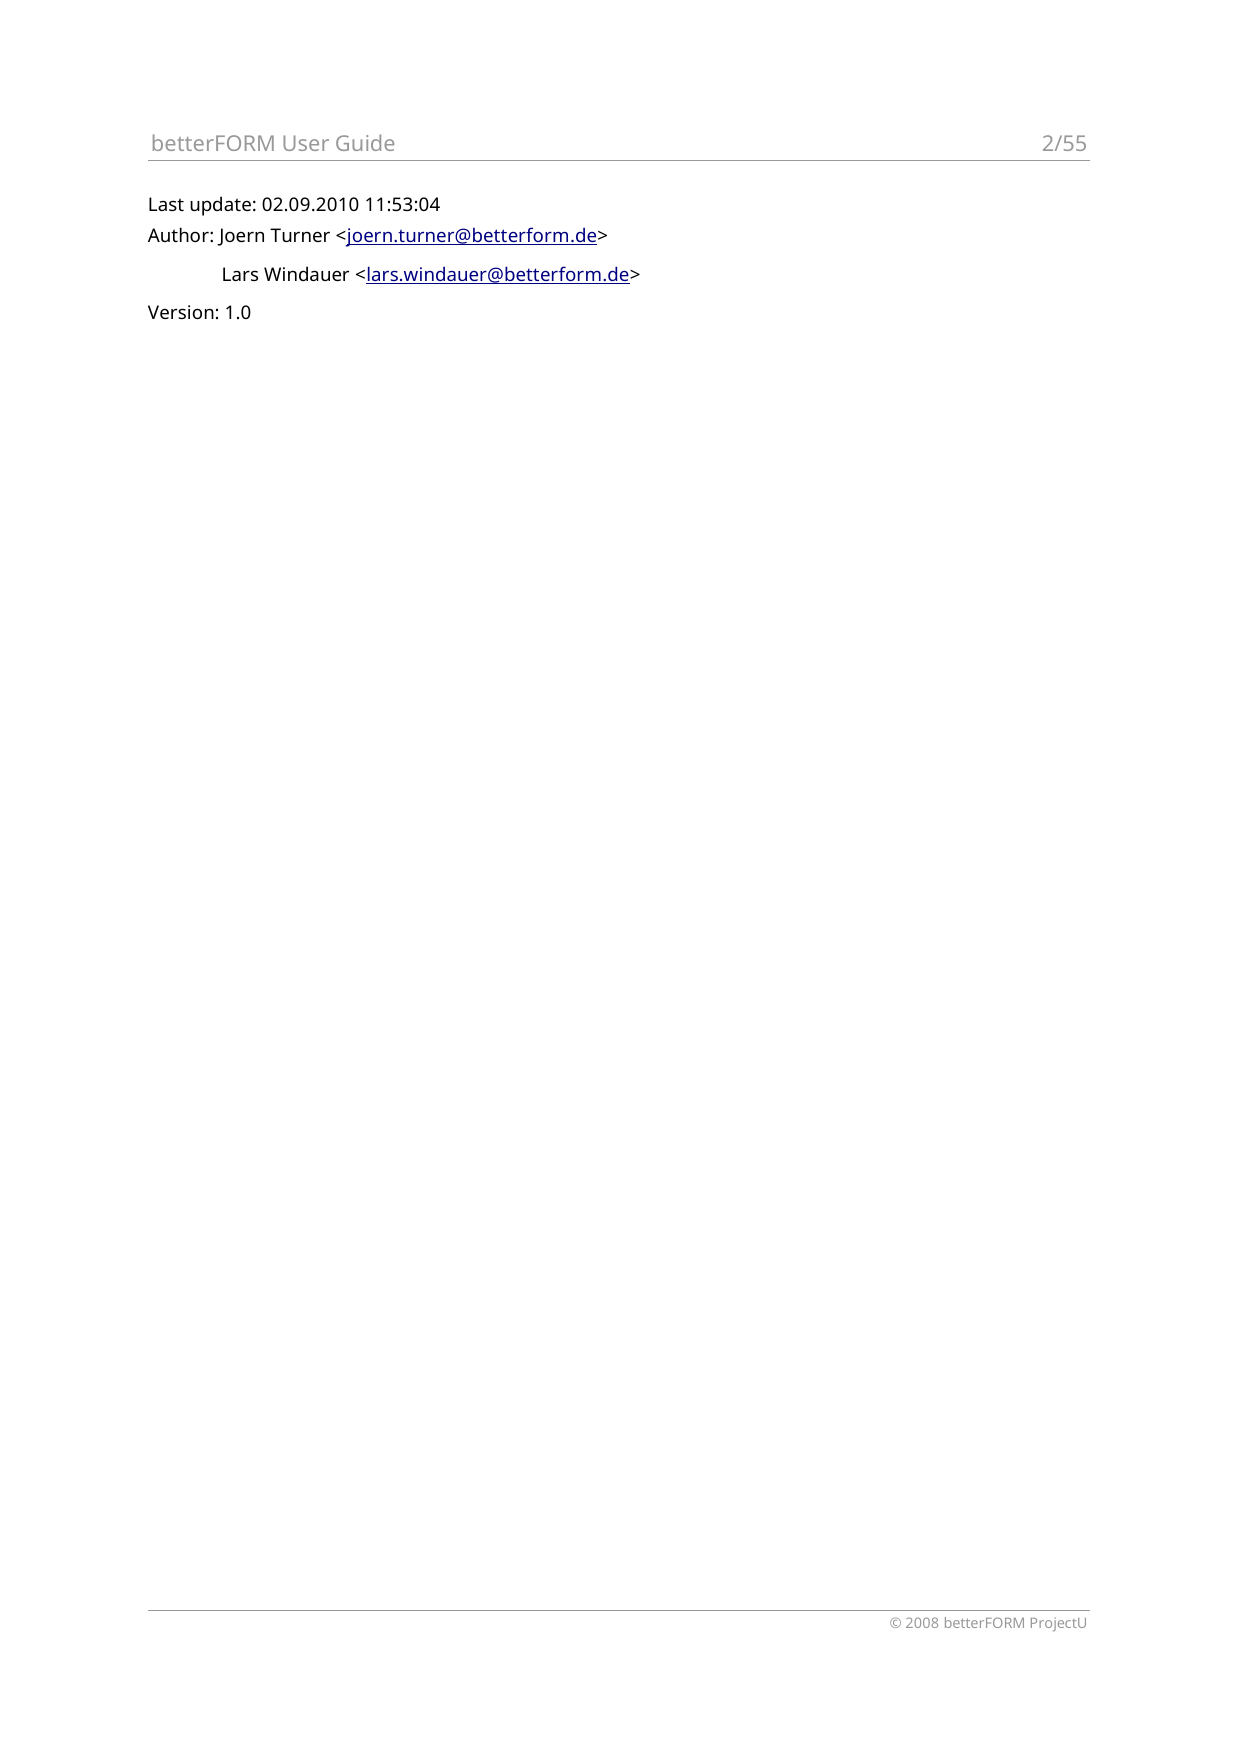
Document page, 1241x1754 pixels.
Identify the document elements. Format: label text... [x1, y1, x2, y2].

text Last update: 02.09.2010 11:53:04 Author: Joern Turner <joern.turner@betterform.de> [148, 191, 1090, 248]
text Lars Windauer <lars.windauer@betterform.de> [148, 261, 1090, 287]
text Version: 1.0 [148, 299, 1090, 325]
